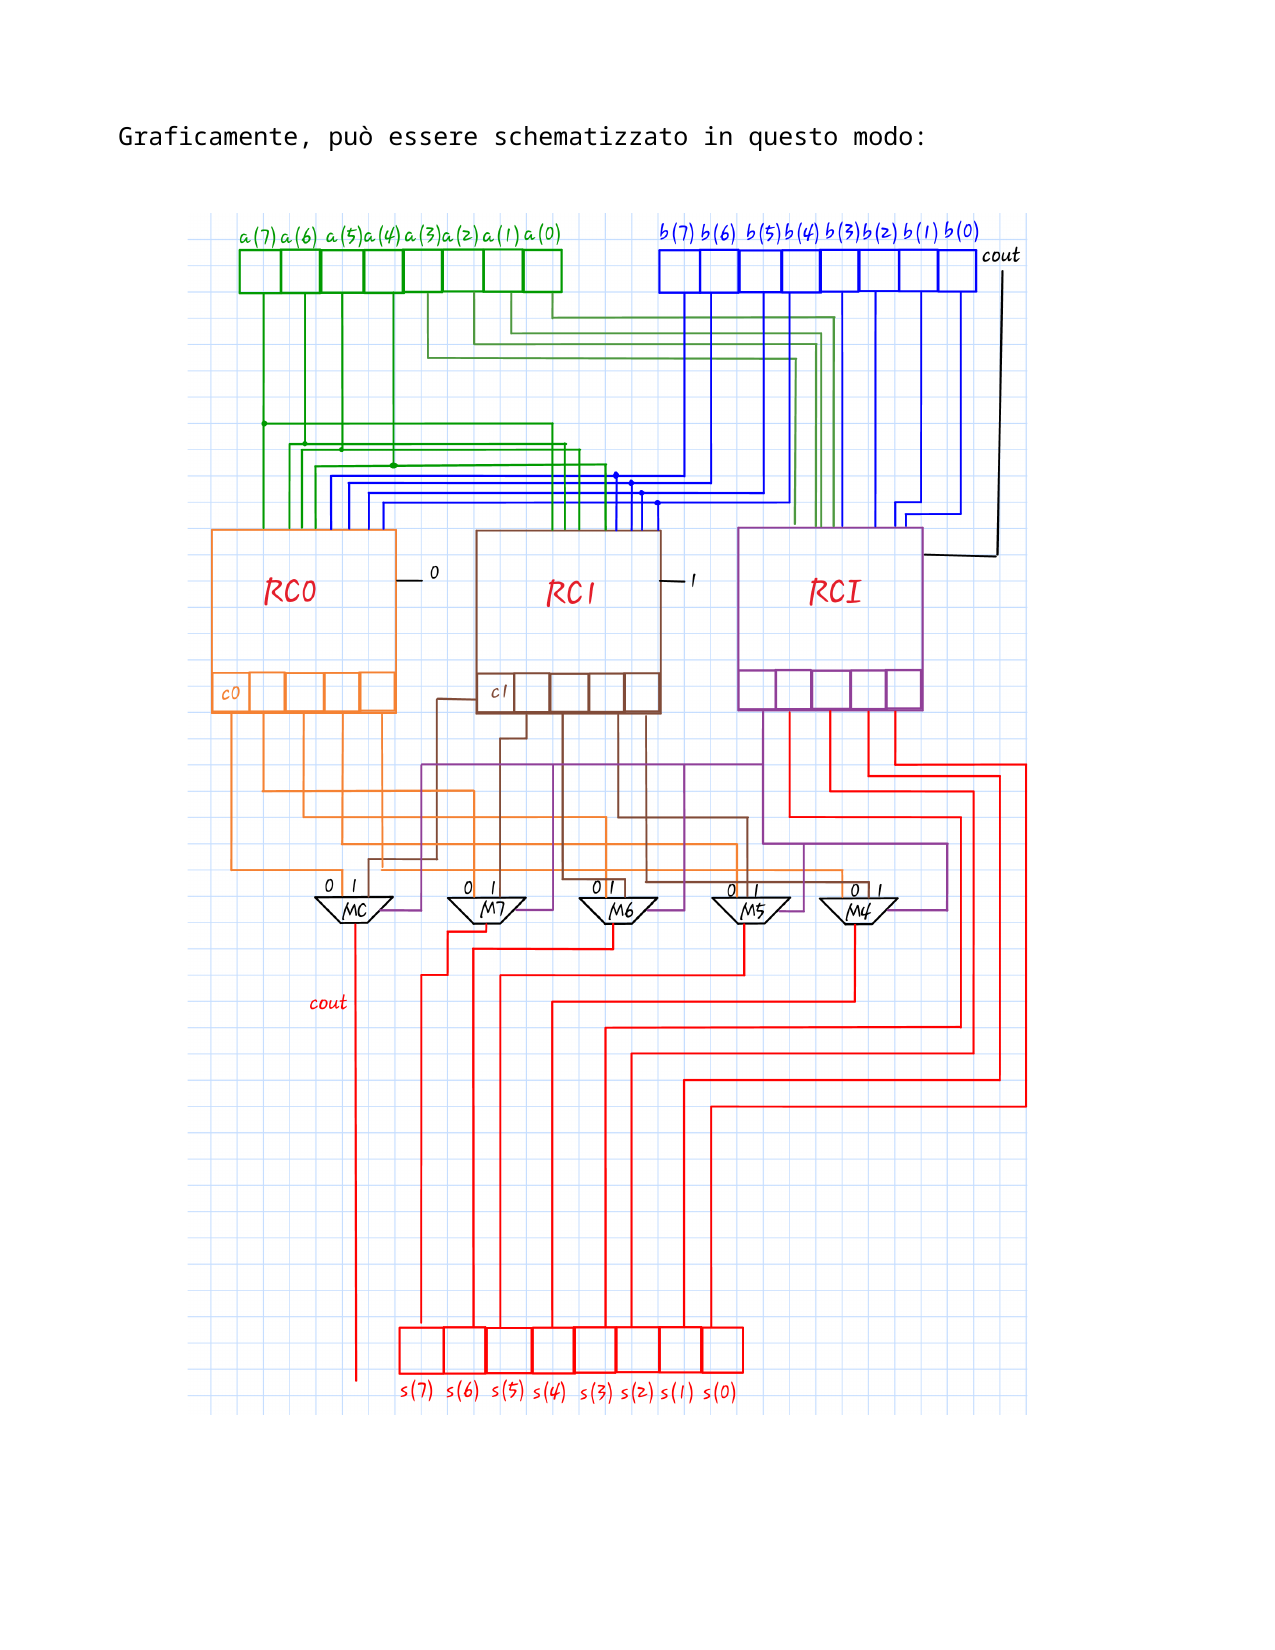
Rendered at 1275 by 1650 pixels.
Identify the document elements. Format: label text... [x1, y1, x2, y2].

text Graficamente, può essere schematizzato in questo modo: [118, 118, 1157, 152]
picture [187, 213, 1028, 1415]
